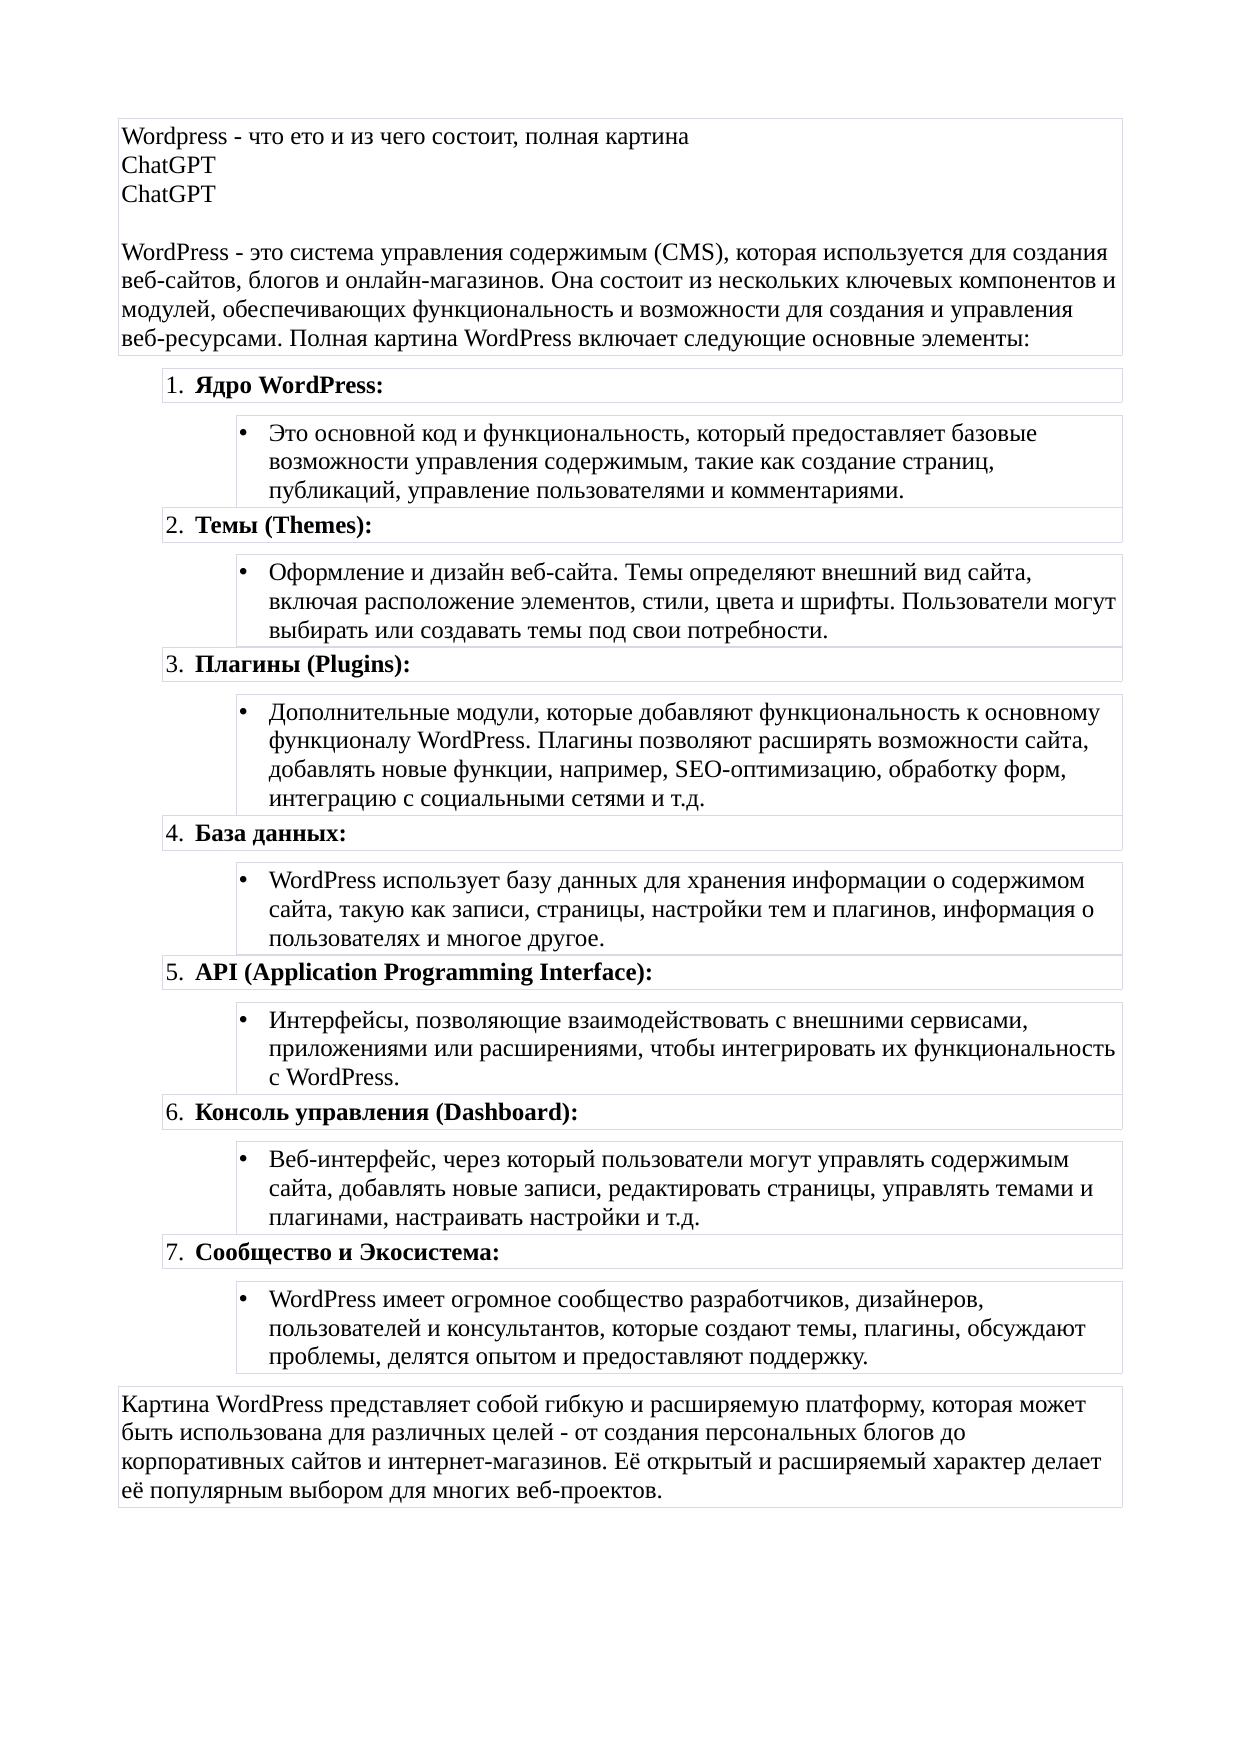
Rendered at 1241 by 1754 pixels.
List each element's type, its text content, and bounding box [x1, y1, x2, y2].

list Интерфейсы, позволяющие взаимодействовать с внешними сервисами, приложениями или расширениями, чтобы интегрировать их функциональность с WordPress. [237, 1003, 1122, 1094]
text ChatGPT [119, 147, 1122, 176]
list Дополнительные модули, которые добавляют функциональность к основному функционалу WordPress. Плагины позволяют расширять возможности сайта, добавлять новые функции, например, SEO-оптимизацию, обработку форм, интеграцию с социальными сетями и т.д. [237, 695, 1122, 815]
list API (Application Programming Interface): [163, 956, 1122, 989]
list Сообщество и Экосистема: [163, 1235, 1122, 1268]
list Веб-интерфейс, через который пользователи могут управлять содержимым сайта, добавлять новые записи, редактировать страницы, управлять темами и плагинами, настраивать настройки и т.д. [237, 1142, 1122, 1234]
list Это основной код и функциональность, который предоставляет базовые возможности управления содержимым, такие как создание страниц, публикаций, управление пользователями и комментариями. [237, 416, 1122, 507]
list WordPress использует базу данных для хранения информации о содержимом сайта, такую как записи, страницы, настройки тем и плагинов, информация о пользователях и многое другое. [237, 863, 1122, 954]
list WordPress имеет огромное сообщество разработчиков, дизайнеров, пользователей и консультантов, которые создают темы, плагины, обсуждают проблемы, делятся опытом и предоставляют поддержку. [237, 1282, 1122, 1373]
text Wordpress - что ето и из чего состоит, полная картина [119, 119, 1122, 147]
list Темы (Themes): [163, 508, 1122, 542]
text WordPress - это система управления содержимым (CMS), которая используется для создания веб-сайтов, блогов и онлайн-магазинов. Она состоит из нескольких ключевых компонентов и модулей, обеспечивающих функциональность и возможности для создания и управления веб-ресурсами. Полная картина WordPress включает следующие основные элементы: [119, 234, 1122, 355]
list Консоль управления (Dashboard): [163, 1095, 1122, 1129]
text Картина WordPress представляет собой гибкую и расширяемую платформу, которая может быть использована для различных целей - от создания персональных блогов до корпоративных сайтов и интернет-магазинов. Её открытый и расширяемый характер делает её популярным выбором для многих веб-проектов. [119, 1387, 1122, 1507]
list Оформление и дизайн веб-сайта. Темы определяют внешний вид сайта, включая расположение элементов, стили, цвета и шрифты. Пользователи могут выбирать или создавать темы под свои потребности. [237, 555, 1122, 646]
list Ядро WordPress: [163, 369, 1122, 402]
list База данных: [163, 816, 1122, 850]
text ChatGPT [119, 176, 1122, 207]
list Плагины (Plugins): [163, 648, 1122, 681]
